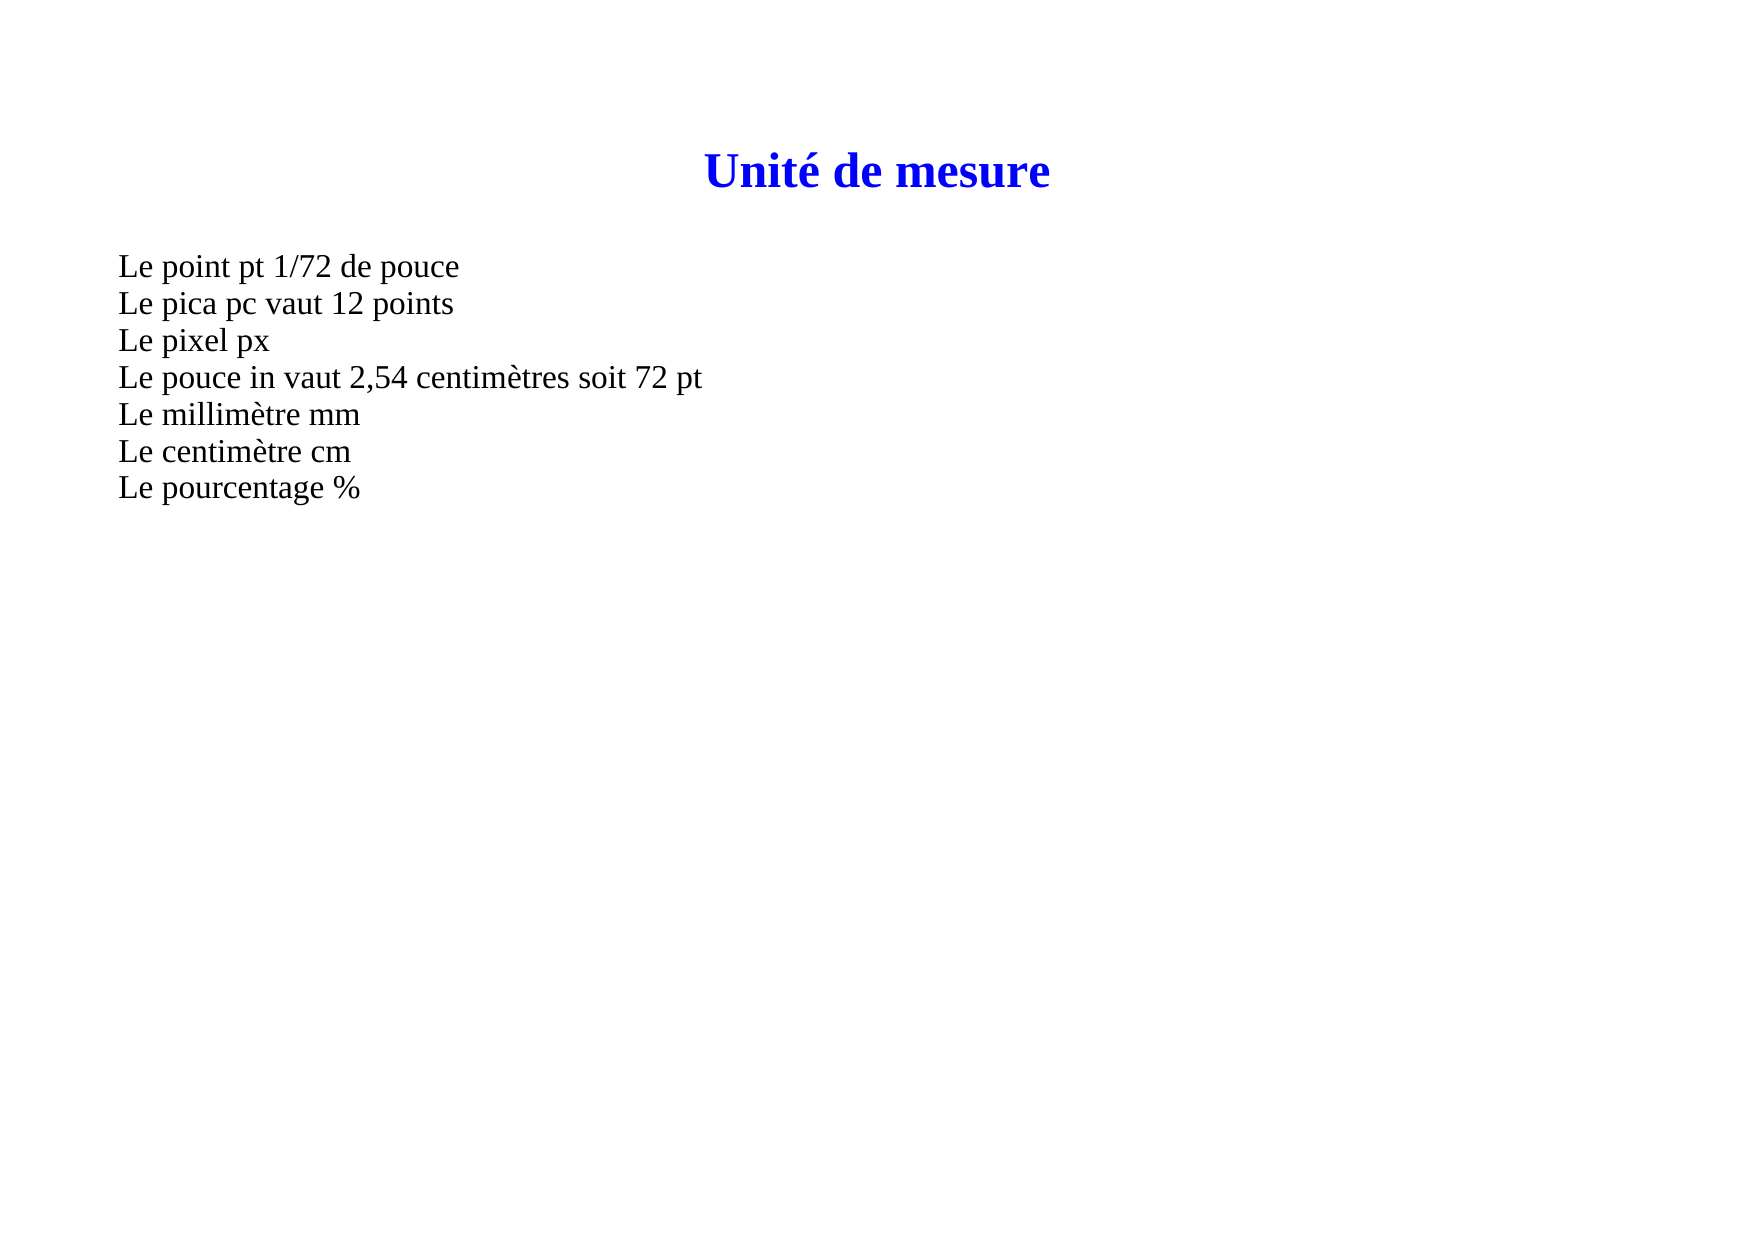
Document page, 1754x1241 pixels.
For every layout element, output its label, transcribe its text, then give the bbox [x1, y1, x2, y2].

subtitle Unité de mesure [118, 143, 1636, 198]
text Le millimètre mm [118, 395, 1636, 432]
text Le pourcentage % [118, 469, 1636, 506]
text Le pica pc vaut 12 points [118, 285, 1636, 322]
text Le pixel px [118, 322, 1636, 358]
text Le centimètre cm [118, 432, 1636, 469]
text Le pouce in vaut 2,54 centimètres soit 72 pt [118, 358, 1636, 395]
text Le point pt 1/72 de pouce [118, 248, 1636, 285]
